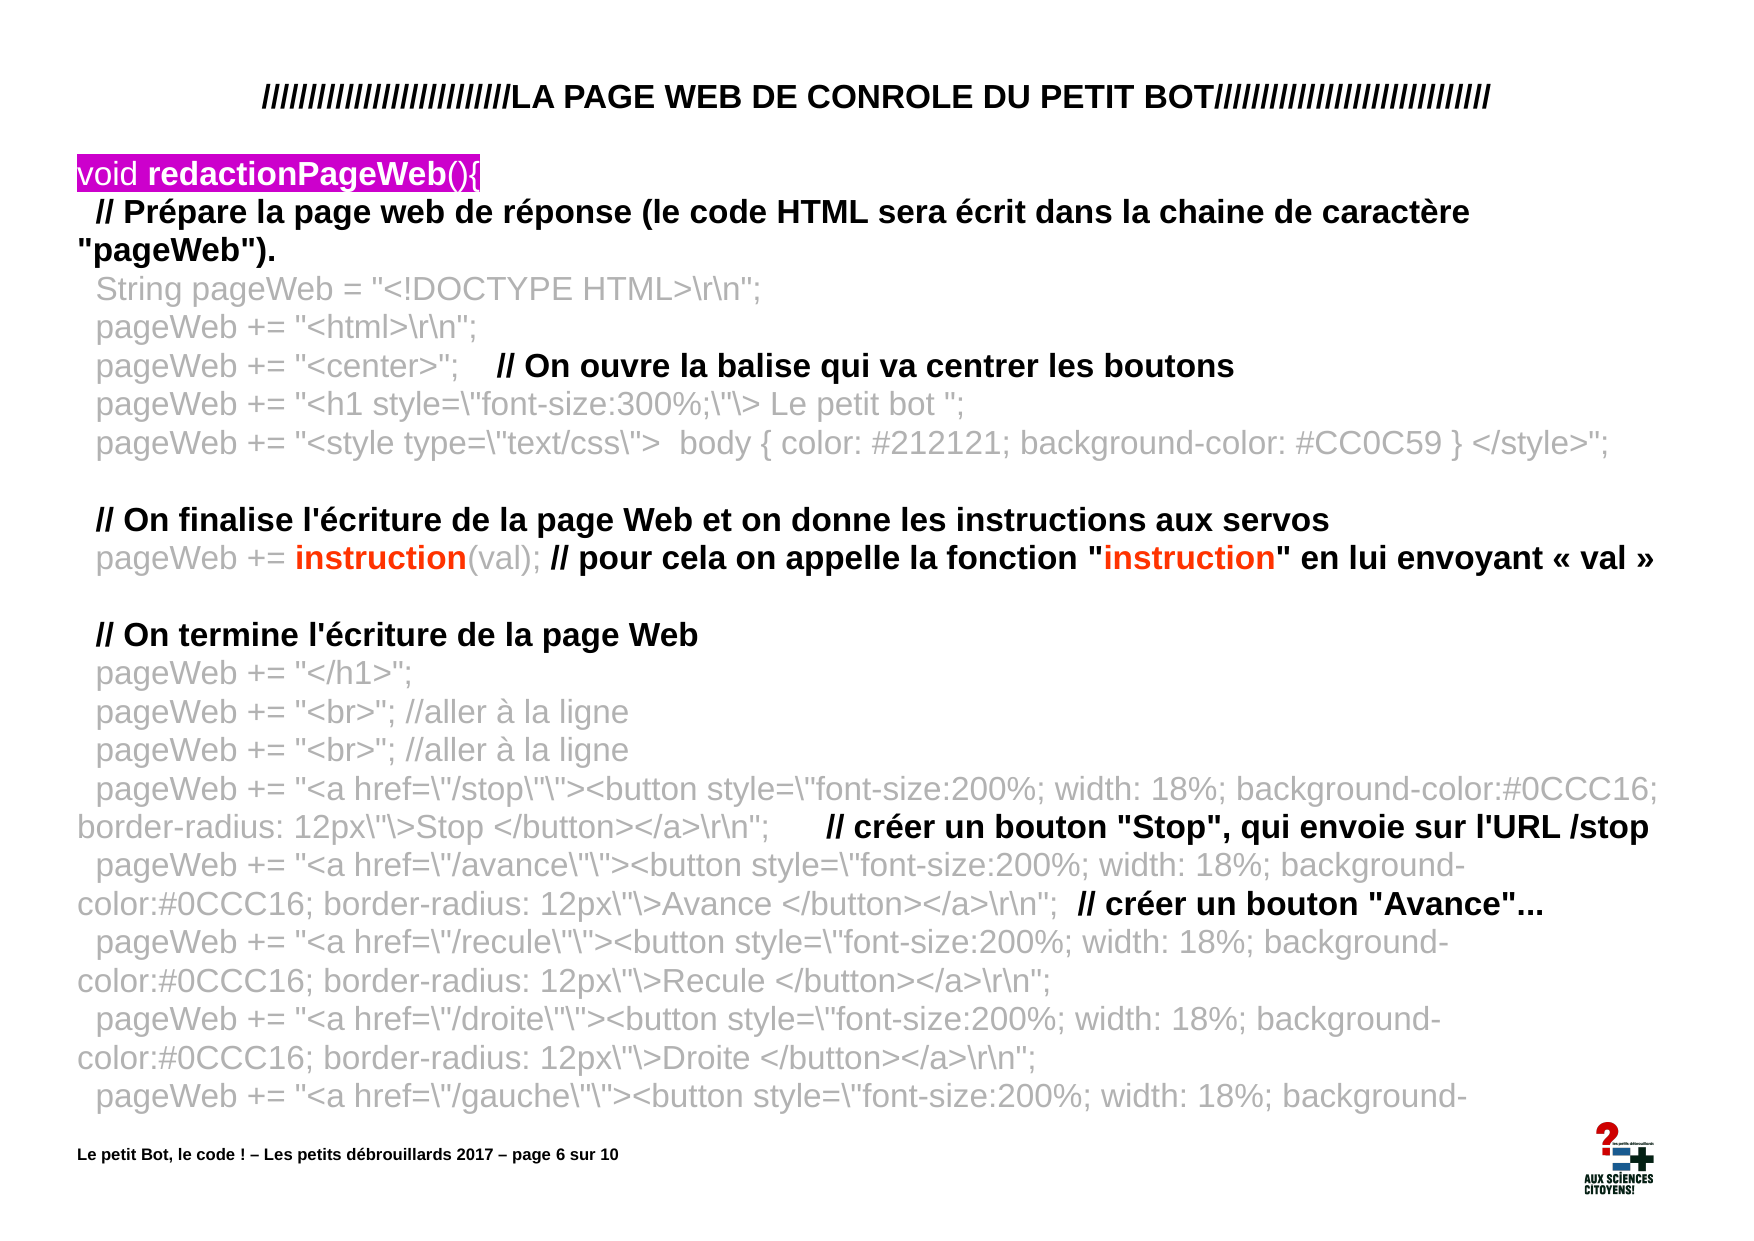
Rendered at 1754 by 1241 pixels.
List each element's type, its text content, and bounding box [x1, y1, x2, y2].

text void redactionPageWeb(){ [77, 154, 1677, 192]
text // On termine l'écriture de la page Web [77, 615, 1677, 653]
text pageWeb += instruction(val); // pour cela on appelle la fonction "instruction" en lui envoyant « val » [77, 538, 1677, 576]
text pageWeb += "<a href=\"/droite\"\"><button style=\"font-size:200%; width: 18%; background-color:#0CCC16; border-radius: 12px\"\>Droite </button></a>\r\n"; [77, 999, 1677, 1076]
text pageWeb += "<a href=\"/stop\"\"><button style=\"font-size:200%; width: 18%; background-color:#0CCC16; border-radius: 12px\"\>Stop </button></a>\r\n"; // créer un bouton "Stop", qui envoie sur l'URL /stop [77, 769, 1677, 846]
text pageWeb += "<h1 style=\"font-size:300%;\"\> Le petit bot "; [77, 384, 1677, 423]
picture [1584, 1122, 1654, 1195]
text pageWeb += "</h1>"; [77, 653, 1677, 692]
text pageWeb += "<a href=\"/recule\"\"><button style=\"font-size:200%; width: 18%; background-color:#0CCC16; border-radius: 12px\"\>Recule </button></a>\r\n"; [77, 922, 1677, 999]
text pageWeb += "<html>\r\n"; [77, 307, 1677, 346]
text pageWeb += "<a href=\"/gauche\"\"><button style=\"font-size:200%; width: 18%; background- [77, 1076, 1677, 1114]
text ///////////////////////////LA PAGE WEB DE CONROLE DU PETIT BOT////////////////////////////// [77, 77, 1677, 115]
text // Prépare la page web de réponse (le code HTML sera écrit dans la chaine de caractère "pageWeb"). [77, 192, 1677, 269]
text // On finalise l'écriture de la page Web et on donne les instructions aux servos [77, 499, 1677, 538]
text pageWeb += "<br>"; //aller à la ligne [77, 730, 1677, 769]
text pageWeb += "<br>"; //aller à la ligne [77, 692, 1677, 730]
text String pageWeb = "<!DOCTYPE HTML>\r\n"; [77, 269, 1677, 307]
text pageWeb += "<style type=\"text/css\"> body { color: #212121; background-color: #CC0C59 } </style>"; [77, 423, 1677, 461]
text pageWeb += "<center>"; // On ouvre la balise qui va centrer les boutons [77, 346, 1677, 384]
text pageWeb += "<a href=\"/avance\"\"><button style=\"font-size:200%; width: 18%; background-color:#0CCC16; border-radius: 12px\"\>Avance </button></a>\r\n"; // créer un bouton "Avance"... [77, 846, 1677, 922]
